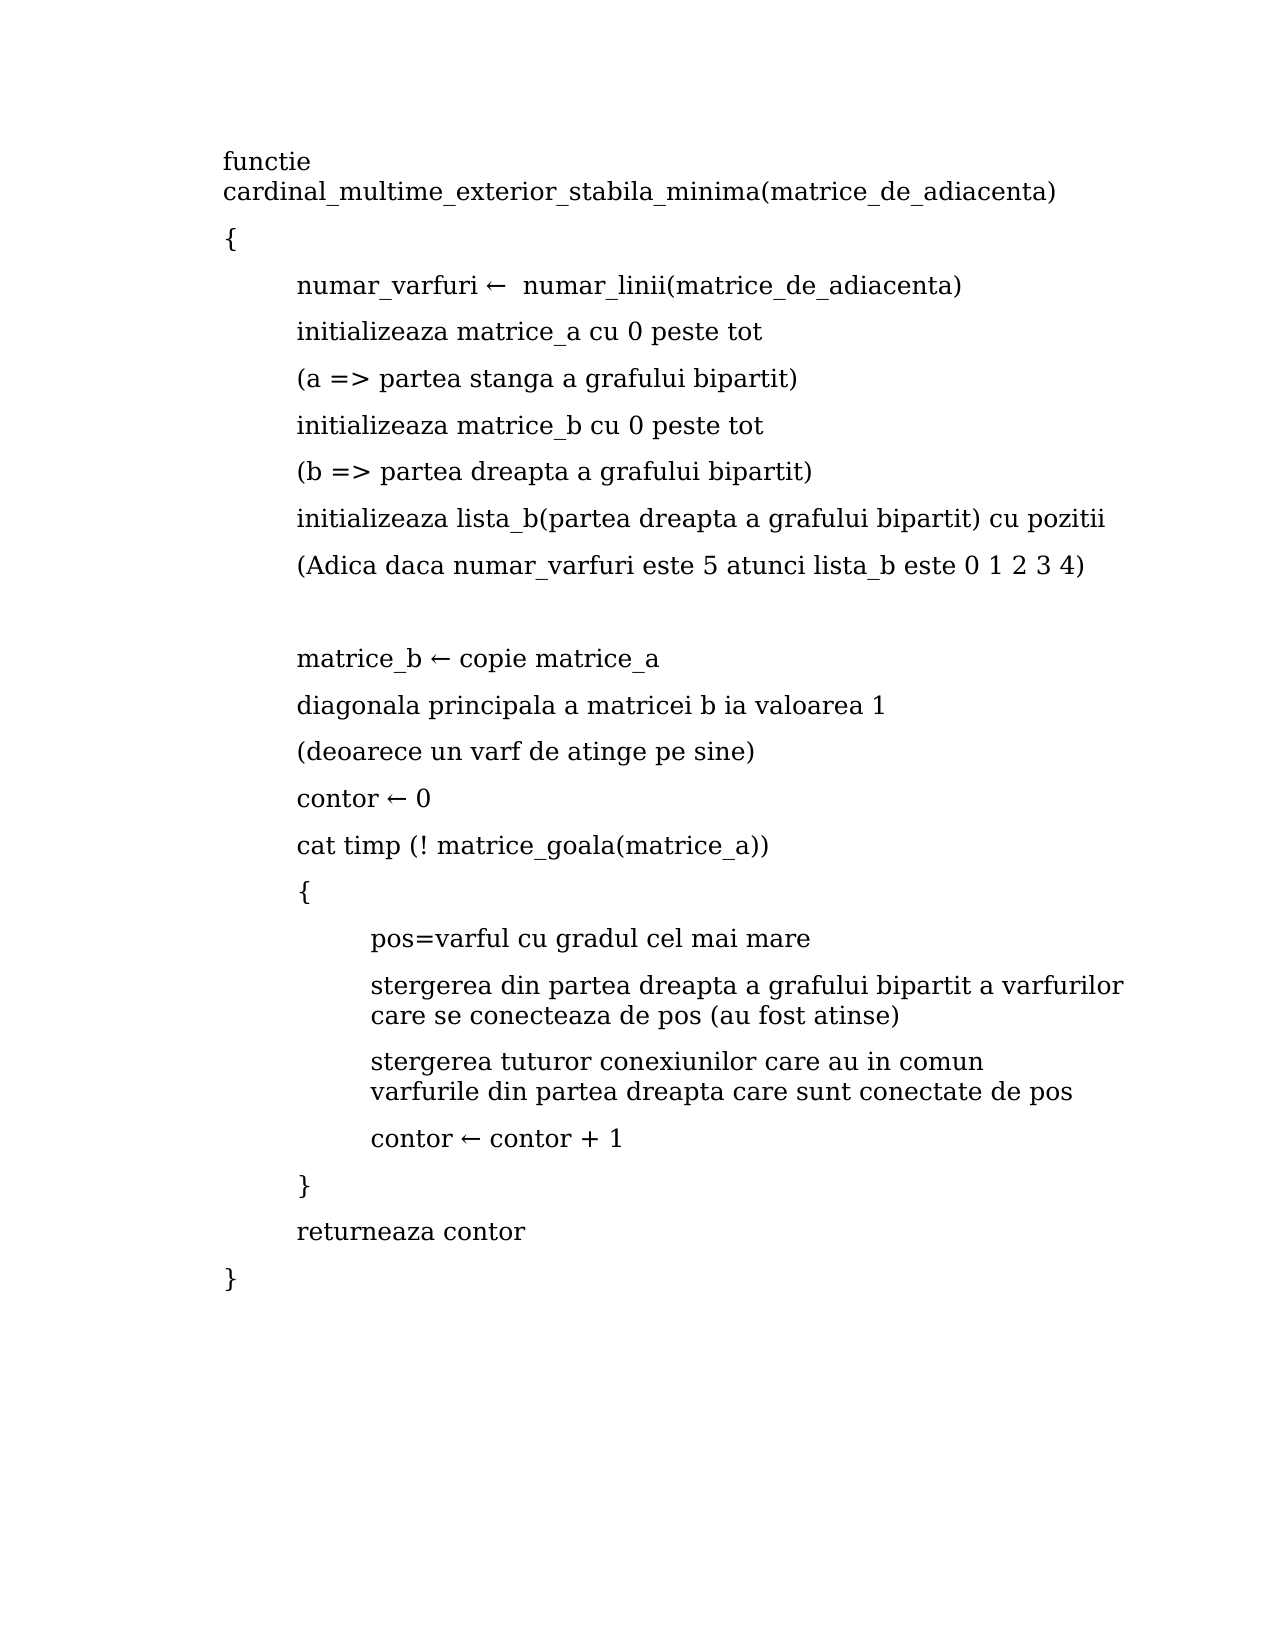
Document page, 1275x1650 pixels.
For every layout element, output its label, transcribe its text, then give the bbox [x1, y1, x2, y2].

list initializeaza matrice_b cu 0 peste tot [223, 411, 1127, 440]
list returneaza contor [223, 1218, 1127, 1247]
list functie cardinal_multime_exterior_stabila_minima(matrice_de_adiacenta) [223, 148, 1127, 207]
list initializeaza lista_b(partea dreapta a grafului bipartit) cu pozitii [223, 504, 1127, 533]
list contor ← 0 [223, 784, 1127, 813]
list stergerea din partea dreapta a grafului bipartit a varfurilor care se conecteaza de pos (au fost atinse) [223, 971, 1127, 1030]
list (deoarece un varf de atinge pe sine) [223, 738, 1127, 767]
list stergerea tuturor conexiunilor care au in comun varfurile din partea dreapta care sunt conectate de pos [223, 1048, 1127, 1107]
list matrice_b ← copie matrice_a [223, 644, 1127, 673]
list } [223, 1264, 1127, 1293]
list (a => partea stanga a grafului bipartit) [223, 364, 1127, 393]
list numar_varfuri ← numar_linii(matrice_de_adiacenta) [223, 271, 1127, 300]
list cat timp (! matrice_goala(matrice_a)) [223, 831, 1127, 860]
list (b => partea dreapta a grafului bipartit) [223, 458, 1127, 487]
list { [223, 224, 1127, 253]
list initializeaza matrice_a cu 0 peste tot [223, 318, 1127, 347]
list contor ← contor + 1 [223, 1124, 1127, 1153]
list { [223, 878, 1127, 907]
list } [223, 1171, 1127, 1200]
list pos=varful cu gradul cel mai mare [223, 924, 1127, 953]
list (Adica daca numar_varfuri este 5 atunci lista_b este 0 1 2 3 4) [223, 551, 1127, 580]
list diagonala principala a matricei b ia valoarea 1 [223, 691, 1127, 720]
